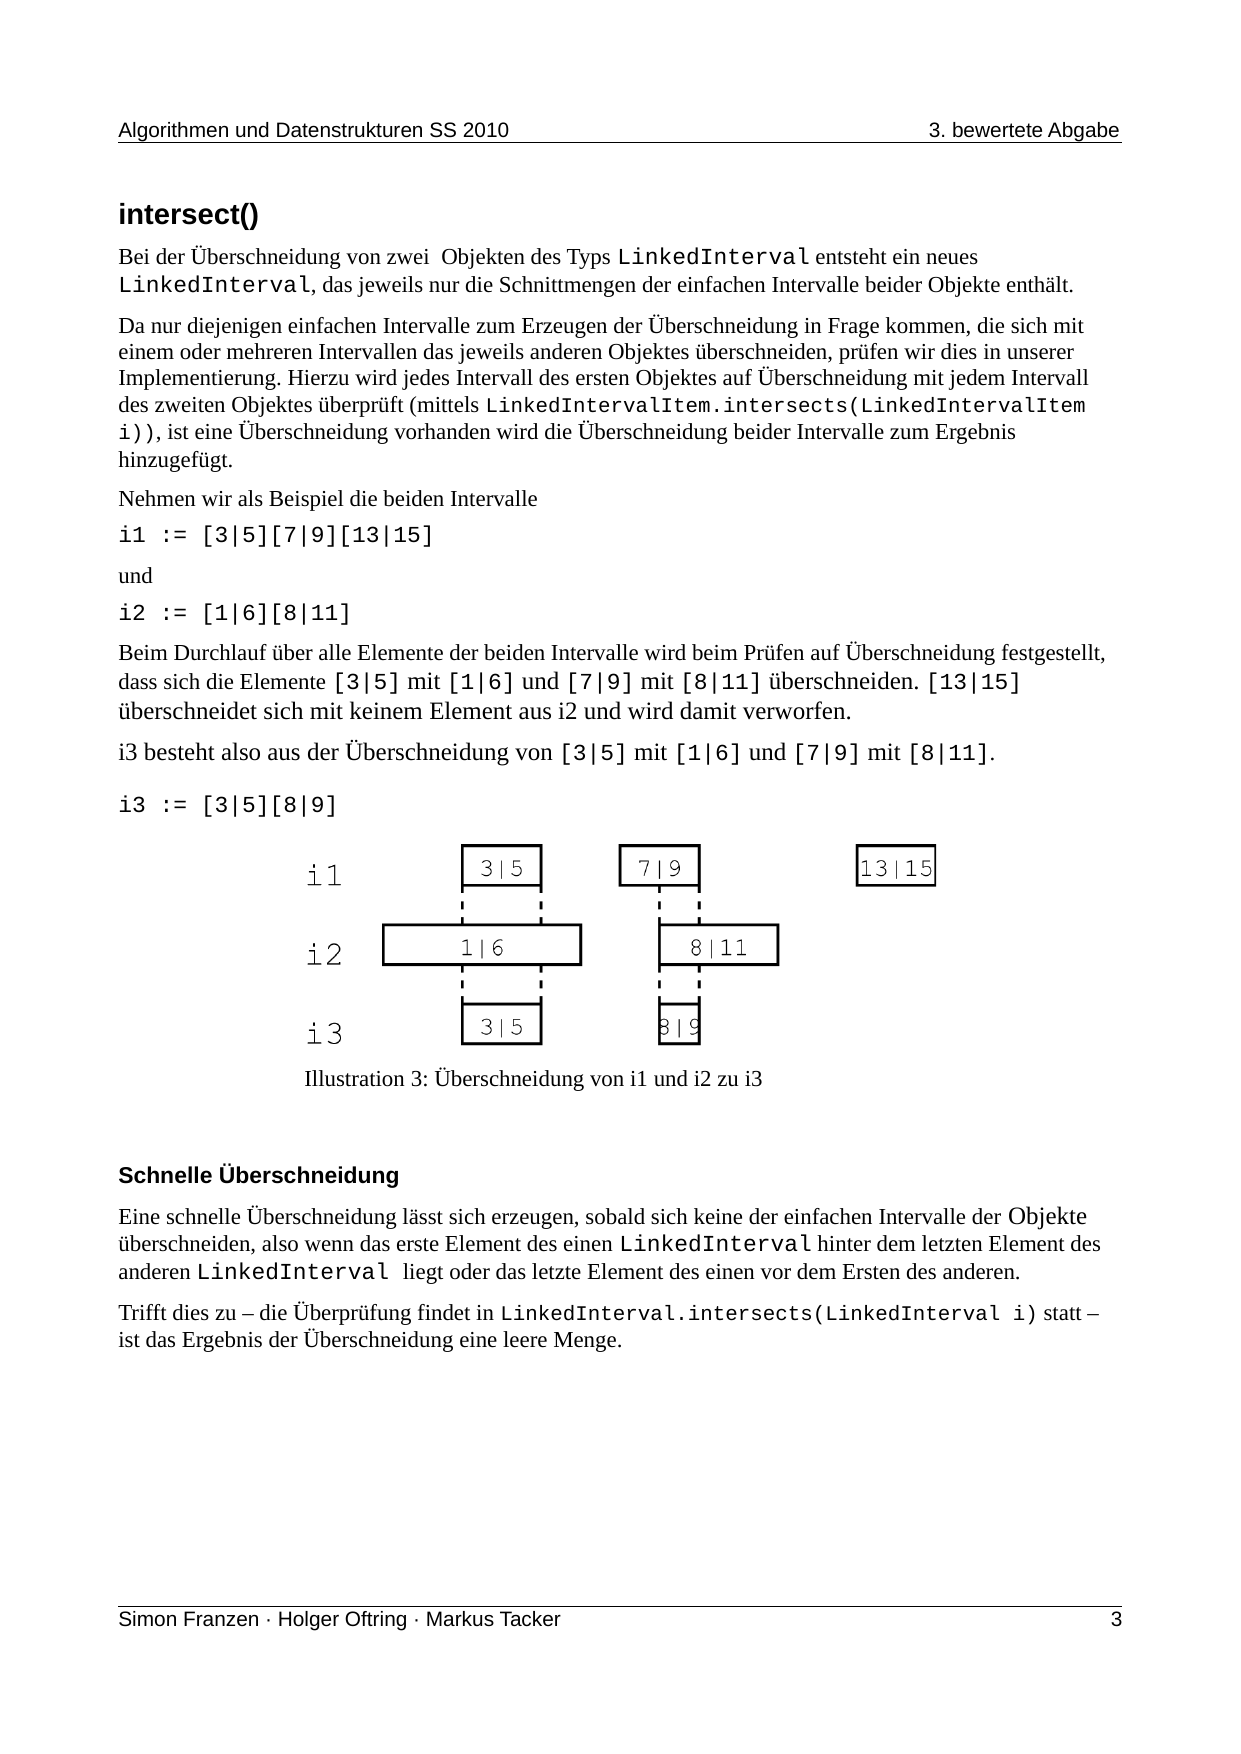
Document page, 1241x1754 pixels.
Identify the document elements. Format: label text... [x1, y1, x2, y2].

text Beim Durchlauf über alle Elemente der beiden Intervalle wird beim Prüfen auf Überschneidung festgestellt, dass sich die Elemente [3|5] mit [1|6] und [7|9] mit [8|11] überschneiden. [13|15] überschneidet sich mit keinem Element aus i2 und wird damit verworfen. [118, 639, 1122, 725]
picture [304, 844, 937, 1066]
text i3 := [3|5][8|9] [118, 793, 1122, 819]
text Da nur diejenigen einfachen Intervalle zum Erzeugen der Überschneidung in Frage kommen, die sich mit einem oder mehreren Intervallen das jeweils anderen Objektes überschneiden, prüfen wir dies in unserer Implementierung. Hierzu wird jedes Intervall des ersten Objektes auf Überschneidung mit jedem Intervall des zweiten Objektes überprüft (mittels LinkedIntervalItem.intersects(LinkedIntervalItem i)), ist eine Überschneidung vorhanden wird die Überschneidung beider Intervalle zum Ergebnis hinzugefügt. [118, 312, 1122, 472]
text Bei der Überschneidung von zwei Objekten des Typs LinkedInterval entsteht ein neues LinkedInterval, das jeweils nur die Schnittmengen der einfachen Intervalle beider Objekte enthält. [118, 243, 1122, 299]
text Eine schnelle Überschneidung lässt sich erzeugen, sobald sich keine der einfachen Intervalle der Objekte überschneiden, also wenn das erste Element des einen LinkedInterval hinter dem letzten Element des anderen LinkedInterval liegt oder das letzte Element des einen vor dem Ersten des anderen. [118, 1201, 1122, 1286]
text und [118, 562, 1122, 588]
text i2 := [1|6][8|11] [118, 601, 1122, 627]
text Illustration 3: Überschneidung von i1 und i2 zu i3 [304, 1066, 936, 1092]
text i3 besteht also aus der Überschneidung von [3|5] mit [1|6] und [7|9] mit [8|11]. [118, 737, 1122, 767]
text Trifft dies zu – die Überprüfung findet in LinkedInterval.intersects(LinkedInterval i) statt – ist das Ergebnis der Überschneidung eine leere Menge. [118, 1299, 1122, 1353]
subtitle intersect() [118, 197, 1122, 230]
text i1 := [3|5][7|9][13|15] [118, 524, 1122, 549]
subtitle Schnelle Überschneidung [118, 1162, 1122, 1188]
text Nehmen wir als Beispiel die beiden Intervalle [118, 485, 1122, 511]
